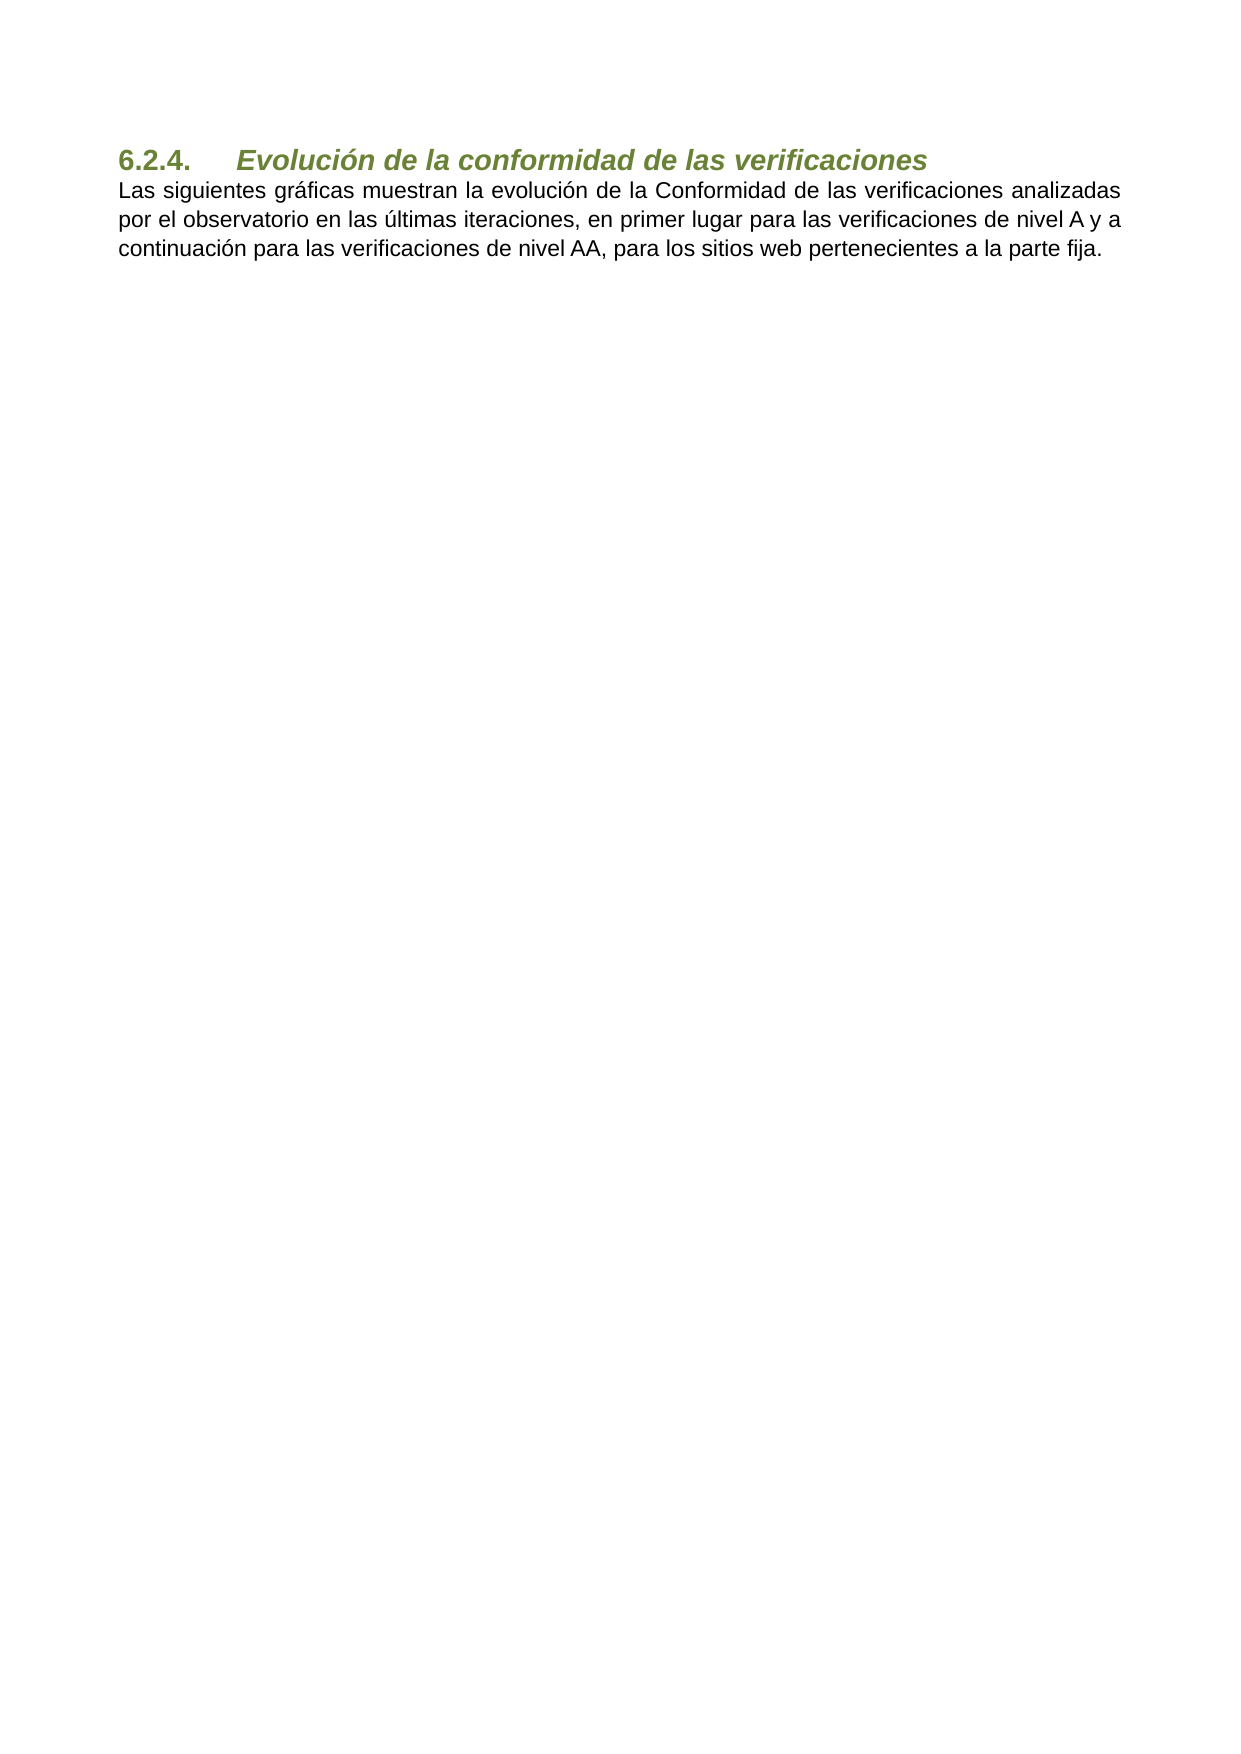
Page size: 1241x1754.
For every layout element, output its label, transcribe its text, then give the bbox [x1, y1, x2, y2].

subtitle Evolución de la conformidad de las verificaciones [118, 143, 1122, 177]
text Las siguientes gráficas muestran la evolución de la Conformidad de las verificaciones analizadas por el observatorio en las últimas iteraciones, en primer lugar para las verificaciones de nivel A y a continuación para las verificaciones de nivel AA, para los sitios web pertenecientes a la parte fija. [118, 177, 1122, 261]
